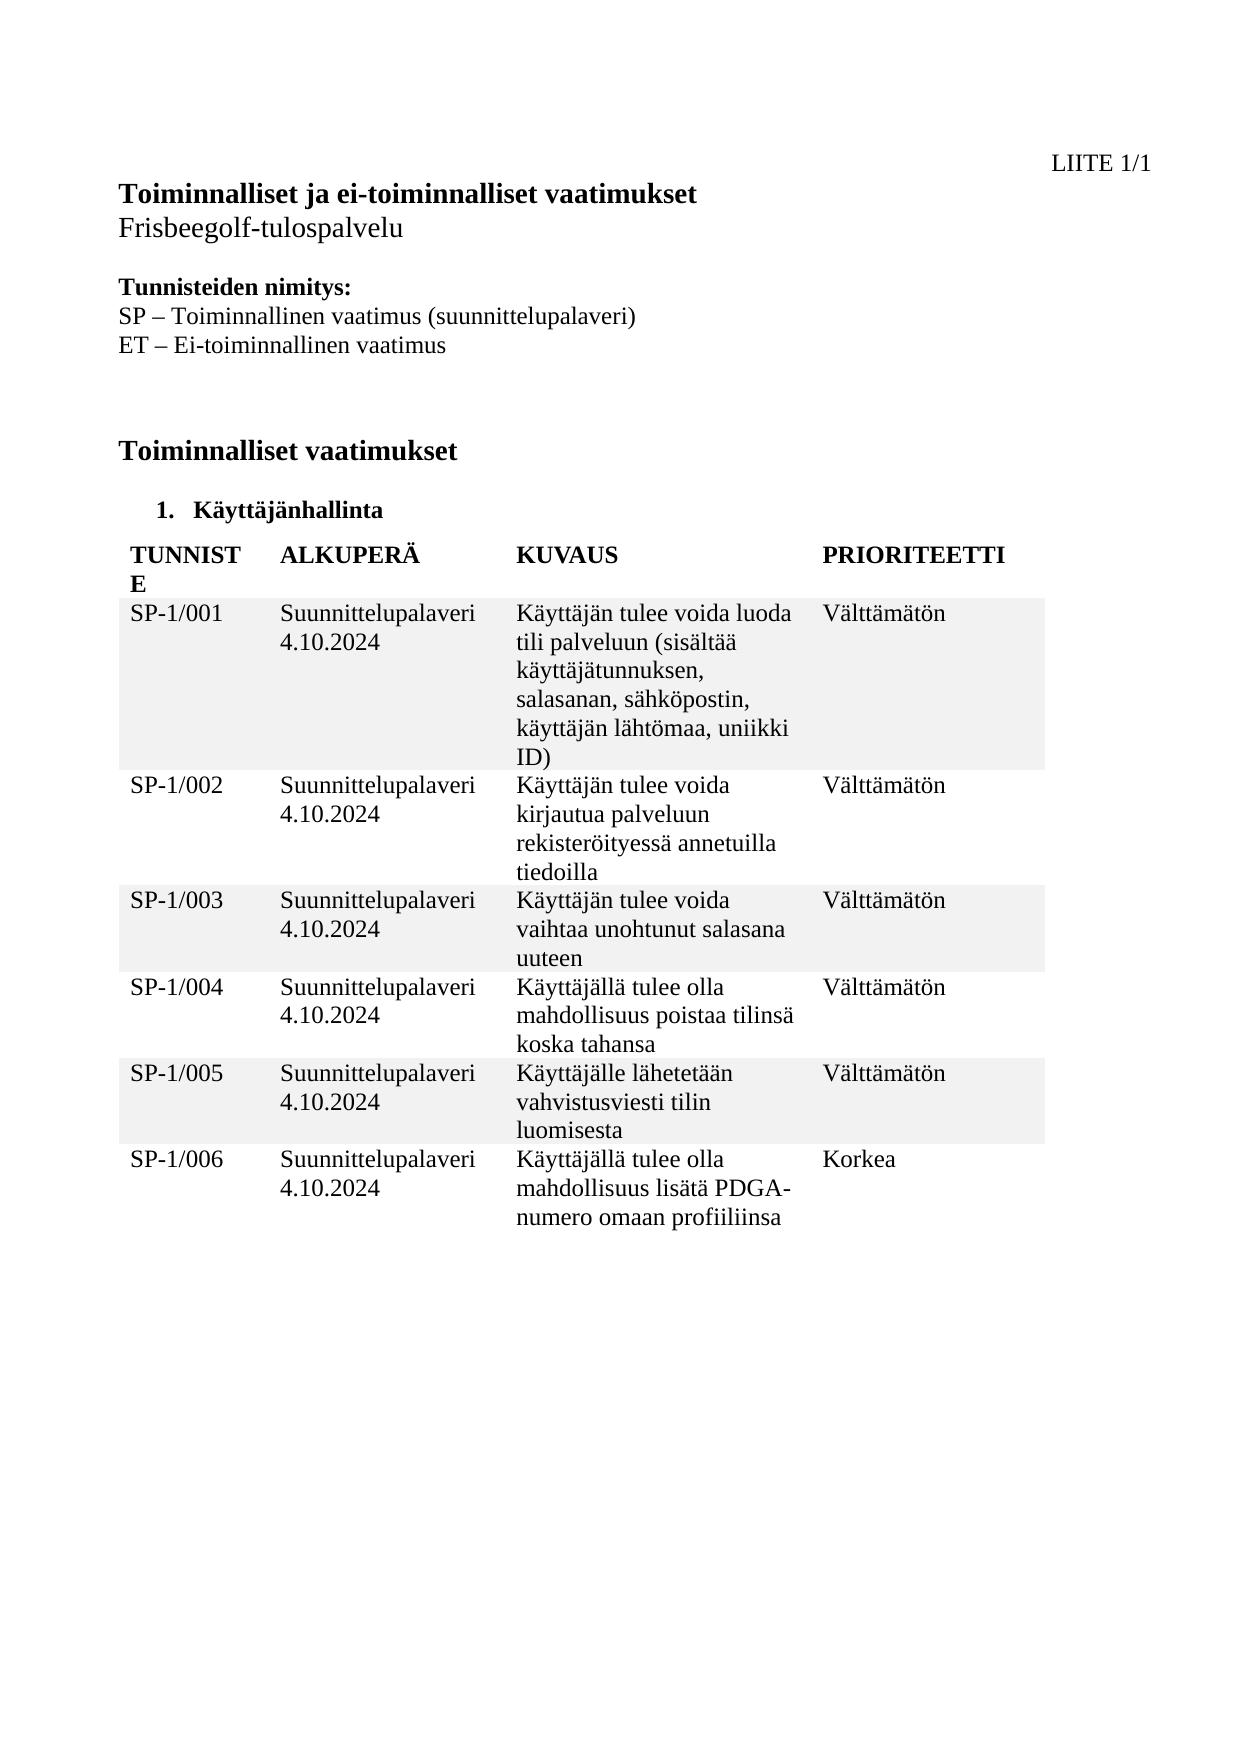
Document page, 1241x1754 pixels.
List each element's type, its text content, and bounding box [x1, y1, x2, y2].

text SP – Toiminnallinen vaatimus (suunnittelupalaveri) [118, 301, 1152, 330]
table_cell SP-1/001 [119, 598, 269, 770]
table_cell SP-1/006 [119, 1144, 269, 1230]
table_header ALKUPERÄ [269, 540, 505, 598]
table_cell Välttämätön [811, 1058, 1045, 1144]
table_header KUVAUS [505, 540, 811, 598]
table_cell Välttämätön [811, 770, 1045, 885]
table_cell SP-1/003 [119, 885, 269, 972]
list Käyttäjänhallinta [156, 495, 1152, 524]
table_cell Suunnittelupalaveri 4.10.2024 [269, 1144, 505, 1230]
table_cell Suunnittelupalaveri 4.10.2024 [269, 770, 505, 885]
table_cell Suunnittelupalaveri 4.10.2024 [269, 885, 505, 972]
text Toiminnalliset vaatimukset [118, 433, 1152, 466]
text Frisbeegolf-tulospalvelu [118, 210, 1152, 243]
text Tunnisteiden nimitys: [118, 272, 1152, 301]
table_cell Käyttäjän tulee voida vaihtaa unohtunut salasana uuteen [505, 885, 811, 972]
table_cell Käyttäjän tulee voida kirjautua palveluun rekisteröityessä annetuilla tiedoilla [505, 770, 811, 885]
table_cell Välttämätön [811, 885, 1045, 972]
table_cell Suunnittelupalaveri 4.10.2024 [269, 972, 505, 1058]
table_cell Käyttäjän tulee voida luoda tili palveluun (sisältää käyttäjätunnuksen, salasanan, sähköpostin, käyttäjän lähtömaa, uniikki ID) [505, 598, 811, 770]
table_cell Suunnittelupalaveri 4.10.2024 [269, 598, 505, 770]
table_cell SP-1/005 [119, 1058, 269, 1144]
table_cell SP-1/002 [119, 770, 269, 885]
table_cell Käyttäjälle lähetetään vahvistusviesti tilin luomisesta [505, 1058, 811, 1144]
text Toiminnalliset ja ei-toiminnalliset vaatimukset [118, 176, 1152, 210]
table_cell Käyttäjällä tulee olla mahdollisuus lisätä PDGA-numero omaan profiiliinsa [505, 1144, 811, 1230]
table_cell Suunnittelupalaveri 4.10.2024 [269, 1058, 505, 1144]
table_header PRIORITEETTI [811, 540, 1045, 598]
text ET – Ei-toiminnallinen vaatimus [118, 330, 1152, 358]
table_header TUNNISTE [119, 540, 269, 598]
text LIITE 1/1 [118, 148, 1152, 176]
table_cell Välttämätön [811, 598, 1045, 770]
table_cell Käyttäjällä tulee olla mahdollisuus poistaa tilinsä koska tahansa [505, 972, 811, 1058]
table_cell SP-1/004 [119, 972, 269, 1058]
table_cell Välttämätön [811, 972, 1045, 1058]
table_cell Korkea [811, 1144, 1045, 1230]
